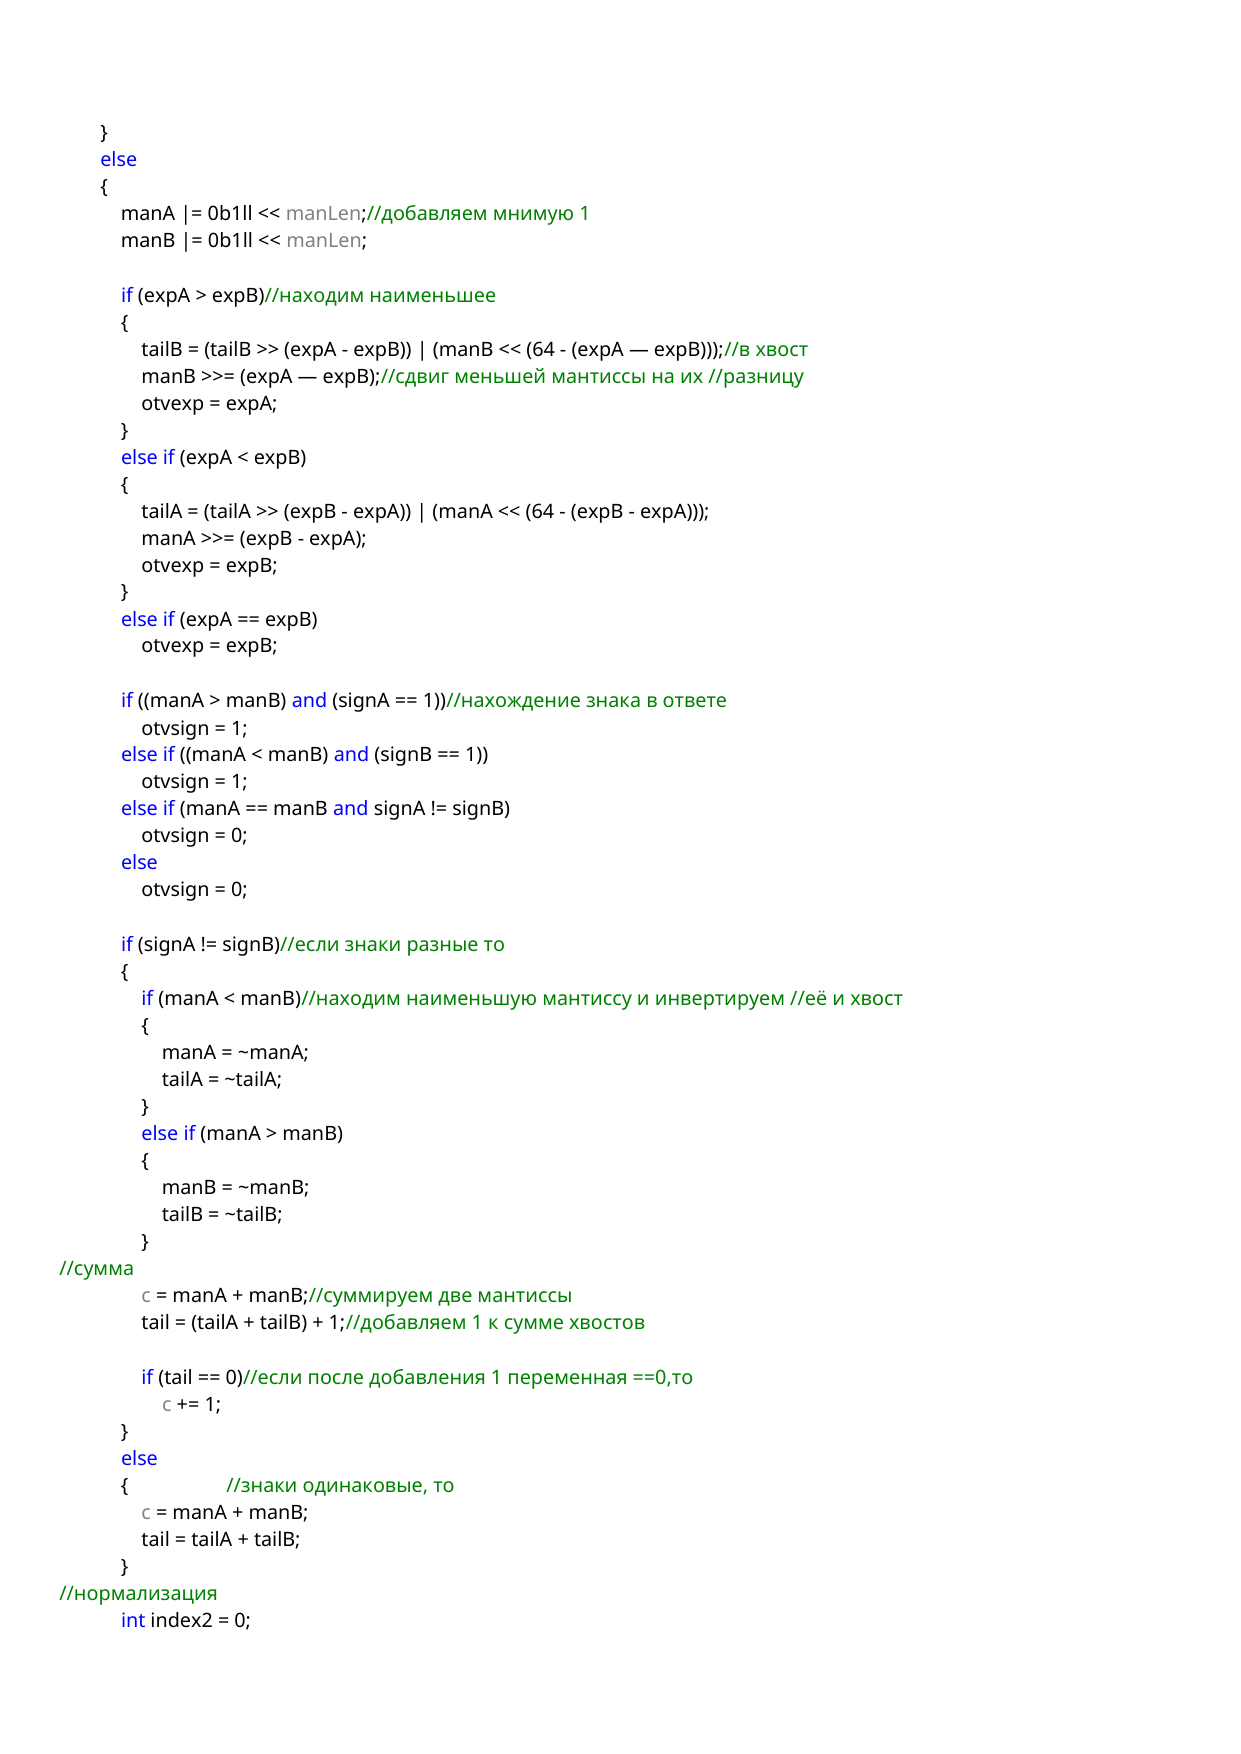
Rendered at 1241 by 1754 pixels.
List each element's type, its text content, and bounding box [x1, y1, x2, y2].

text int index2 = 0; [59, 1606, 1181, 1633]
text manB = ~manB; [59, 1173, 1181, 1200]
text tail = (tailA + tailB) + 1;//добавляем 1 к сумме хвостов [59, 1308, 1181, 1335]
text } [59, 416, 1181, 443]
text manA = ~manA; [59, 1038, 1181, 1066]
text else if ((manA < manB) and (signB == 1)) [59, 741, 1181, 768]
text { [59, 470, 1181, 497]
text tailB = ~tailB; [59, 1200, 1181, 1227]
text otvexp = expB; [59, 551, 1181, 578]
text else [59, 849, 1181, 876]
text { //знаки одинаковые, то [59, 1471, 1181, 1498]
text else [59, 1444, 1181, 1471]
text otvsign = 0; [59, 822, 1181, 849]
text } [59, 1092, 1181, 1119]
text { [59, 1012, 1181, 1038]
text if ((manA > manB) and (signA == 1))//нахождение знака в ответе [59, 687, 1181, 714]
text manB >>= (expA — expB);//сдвиг меньшей мантиссы на их //разницу [59, 362, 1181, 389]
text { [59, 308, 1181, 335]
text c = manA + manB; [59, 1498, 1181, 1525]
text { [59, 172, 1181, 199]
text manA |= 0b1ll << manLen;//добавляем мнимую 1 [59, 199, 1181, 226]
text c += 1; [59, 1390, 1181, 1417]
text } [59, 578, 1181, 605]
text otvsign = 0; [59, 876, 1181, 903]
text else if (manA == manB and signA != signB) [59, 795, 1181, 822]
text manB |= 0b1ll << manLen; [59, 226, 1181, 253]
text otvexp = expA; [59, 389, 1181, 416]
text else if (expA == expB) [59, 605, 1181, 632]
text else [59, 145, 1181, 172]
text c = manA + manB;//суммируем две мантиссы [59, 1281, 1181, 1308]
text if (expA > expB)//находим наименьшее [59, 281, 1181, 308]
text else if (expA < expB) [59, 443, 1181, 470]
text tail = tailA + tailB; [59, 1525, 1181, 1552]
text if (tail == 0)//если после добавления 1 переменная ==0,то [59, 1363, 1181, 1390]
text otvsign = 1; [59, 714, 1181, 741]
text } [59, 1227, 1181, 1254]
text if (signA != signB)//если знаки разные то [59, 931, 1181, 958]
text { [59, 958, 1181, 984]
text manA >>= (expB - expA); [59, 524, 1181, 551]
text tailB = (tailB >> (expA - expB)) | (manB << (64 - (expA — expB)));//в хвост [59, 335, 1181, 362]
text else if (manA > manB) [59, 1119, 1181, 1146]
text } [59, 1552, 1181, 1579]
text if (manA < manB)//находим наименьшую мантиссу и инвертируем //её и хвост [59, 984, 1181, 1012]
text //сумма [59, 1254, 1181, 1281]
text otvexp = expB; [59, 632, 1181, 659]
text otvsign = 1; [59, 768, 1181, 795]
text tailA = (tailA >> (expB - expA)) | (manA << (64 - (expB - expA))); [59, 497, 1181, 524]
text //нормализация [59, 1579, 1181, 1606]
text { [59, 1146, 1181, 1173]
text } [59, 118, 1181, 145]
text } [59, 1417, 1181, 1444]
text tailA = ~tailA; [59, 1066, 1181, 1092]
